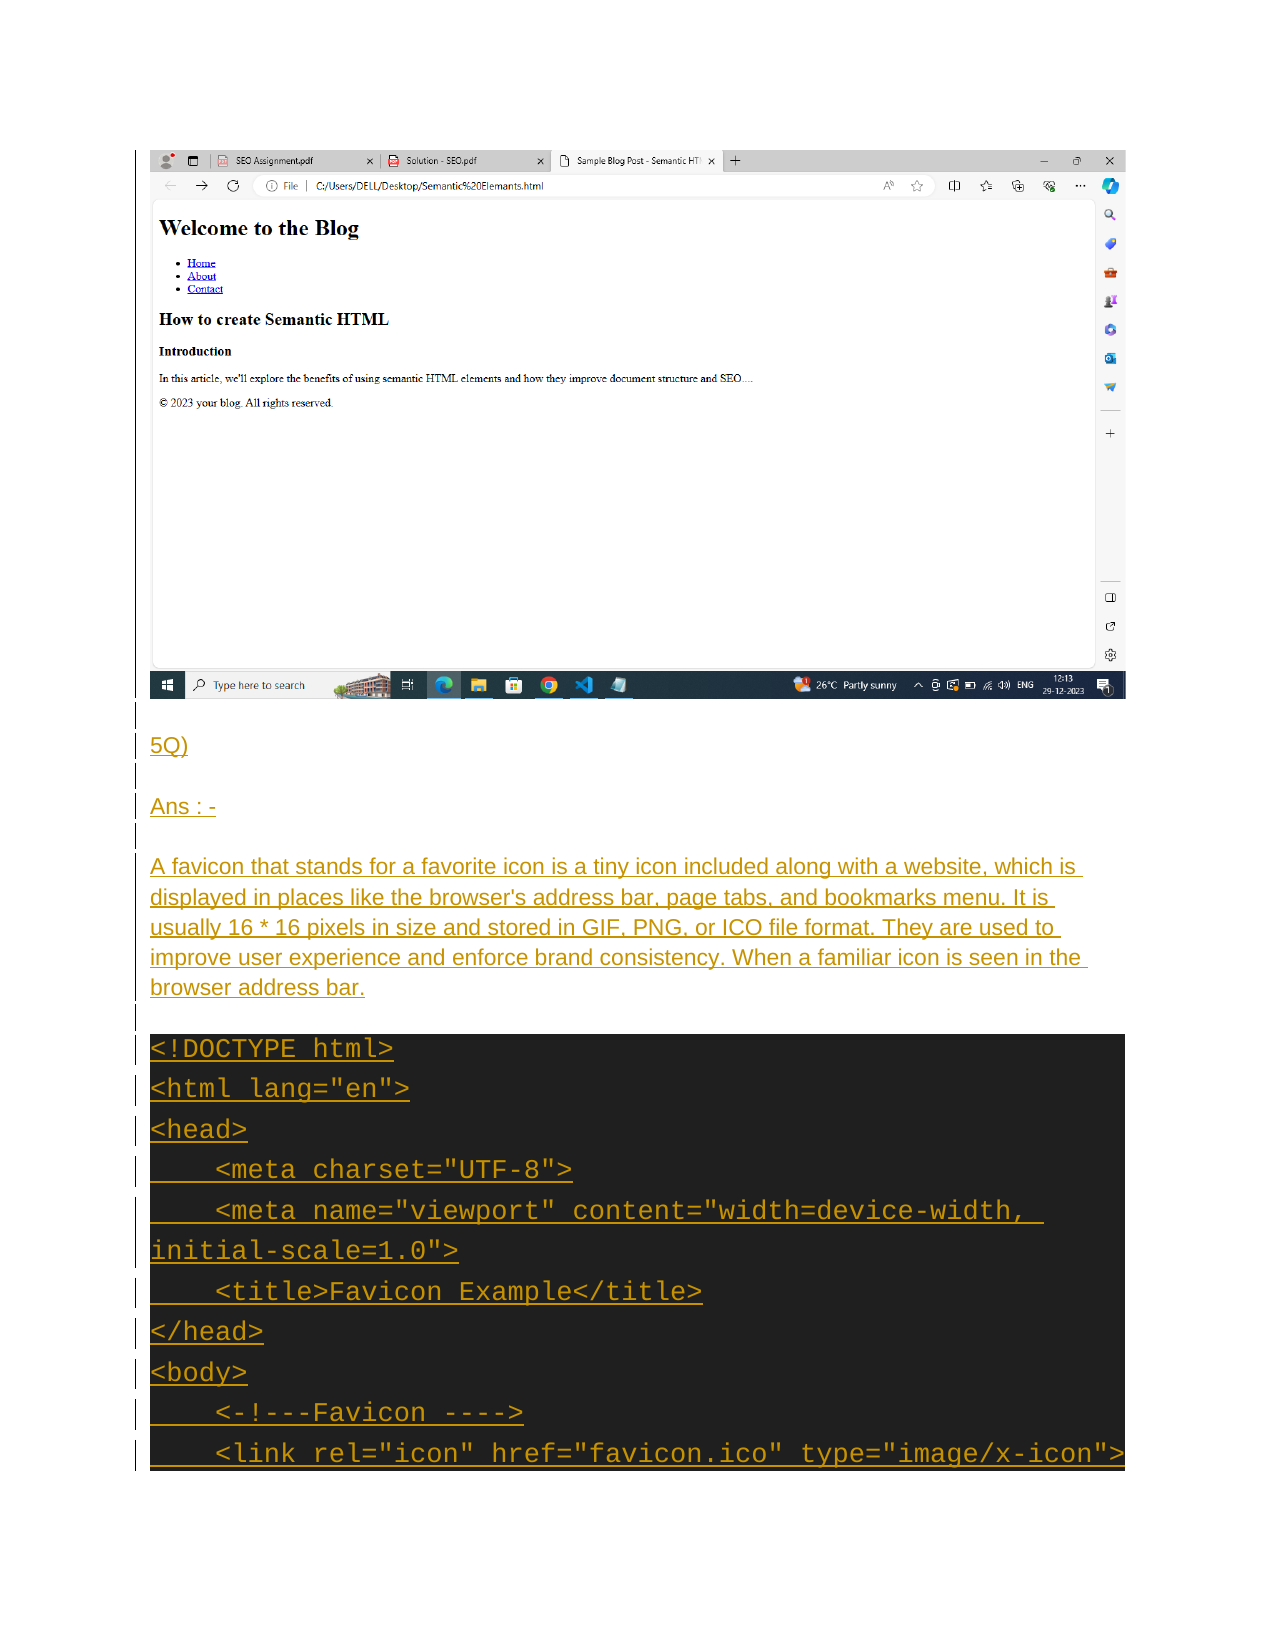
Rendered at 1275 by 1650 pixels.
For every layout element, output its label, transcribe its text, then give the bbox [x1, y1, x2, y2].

text <head> [150, 1116, 1125, 1146]
text <link rel="icon" href="favicon.ico" type="image/x-icon"> [150, 1440, 1125, 1465]
text <-!---Favicon ----> [150, 1399, 1125, 1430]
text Ans : - [150, 793, 1125, 819]
text <html lang="en"> [150, 1075, 1125, 1106]
text 5Q) [150, 732, 1125, 759]
picture [150, 150, 1126, 699]
text <!DOCTYPE html> [150, 1034, 1125, 1065]
text [150, 1467, 1125, 1471]
text <meta charset="UTF-8"> [150, 1156, 1125, 1187]
text <body> [150, 1359, 1125, 1389]
text </head> [150, 1318, 1125, 1349]
text <meta name="viewport" content="width=device-width, initial-scale=1.0"> [150, 1197, 1125, 1268]
text A favicon that stands for a favorite icon is a tiny icon included along with a website, which is displayed in places like the browser's address bar, page tabs, and bookmarks menu. It is usually 16 * 16 pixels in size and stored in GIF, PNG, or ICO file format. They are used to improve user experience and enforce brand consistency. When a familiar icon is seen in the browser address bar. [150, 853, 1125, 1001]
text <title>Favicon Example</title> [150, 1278, 1125, 1308]
